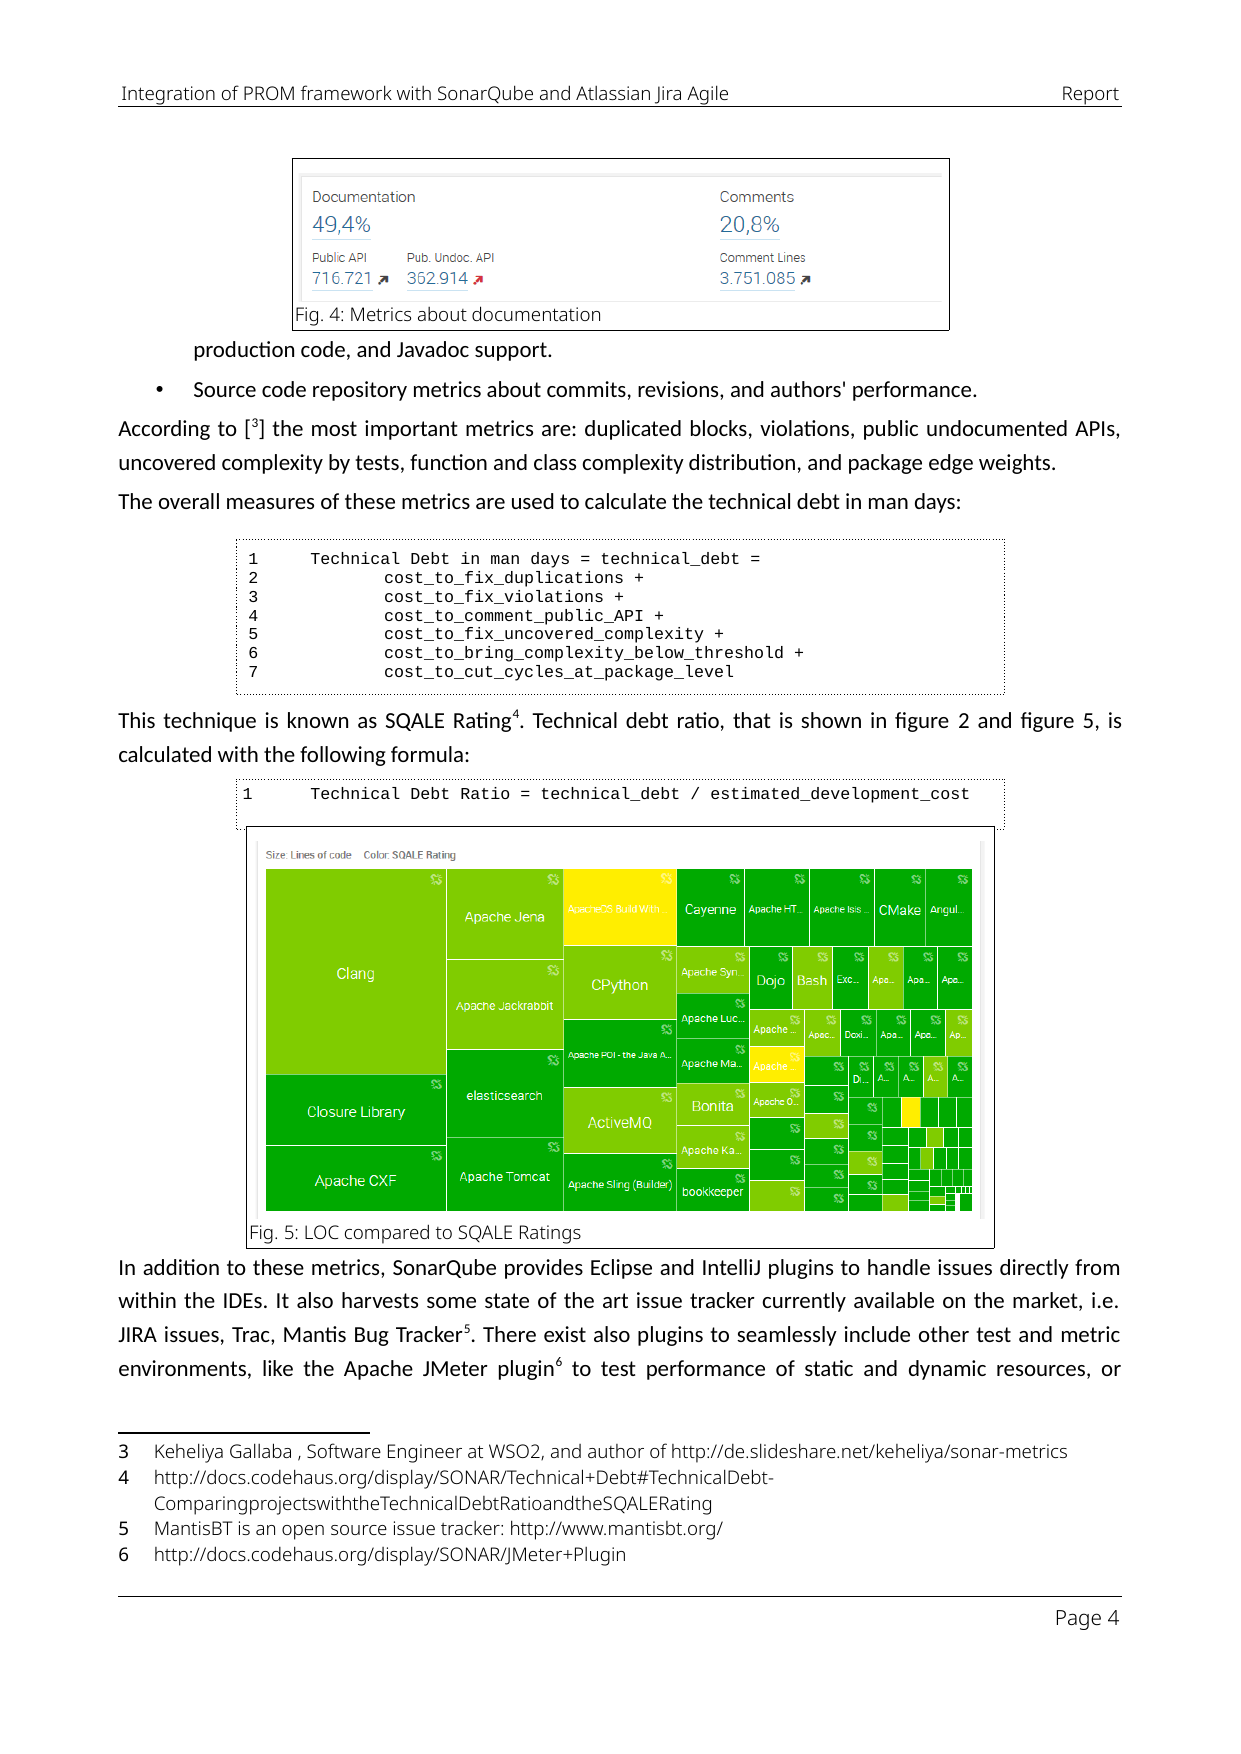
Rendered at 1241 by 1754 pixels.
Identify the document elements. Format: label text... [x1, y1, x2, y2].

text The overall measures of these metrics are used to calculate the technical debt in man days: [118, 487, 1122, 515]
text Keheliya Gallaba , Software Engineer at WSO2, and author of http://de.slideshare.net/keheliya/sonar-metrics [118, 1439, 1122, 1464]
text Fig. 5: LOC compared to SQALE Ratings [249, 841, 991, 1244]
text According to [] the most important metrics are: duplicated blocks, violations, public undocumented APIs, uncovered complexity by tests, function and class complexity distribution, and package edge weights. [118, 414, 1122, 476]
text In addition to these metrics, SonarQube provides Eclipse and IntelliJ plugins to handle issues directly from within the IDEs. It also harvests some state of the art issue tracker currently available on the market, i.e. JIRA issues, Trac, Mantis Bug Tracker. There exist also plugins to seamlessly include other test and metric environments, like the Apache JMeter plugin to test performance of static and dynamic resources, or Pitest to handle mutation testing. [247, 827, 994, 1248]
list Technical Debt Ratio = technical_debt / estimated_development_cost [236, 779, 1004, 829]
picture [298, 173, 942, 302]
list [293, 159, 949, 330]
list cost_to_fix_uncovered_complexity + [236, 614, 1004, 633]
list cost_to_fix_violations + [236, 576, 1004, 595]
text In addition to these metrics, SonarQube provides Eclipse and IntelliJ plugins to handle issues directly from within the IDEs. It also harvests some state of the art issue tracker currently available on the market, i.e. JIRA issues, Trac, Mantis Bug Tracker. There exist also plugins to seamlessly include other test and metric environments, like the Apache JMeter plugin to test performance of static and dynamic resources, or Pitest to handle mutation testing. [118, 829, 1122, 1382]
picture [255, 841, 985, 1219]
list production code, and Javadoc support. [156, 136, 1122, 363]
text This technique is known as SQALE Rating. Technical debt ratio, that is shown in figure 2 and figure 5, is calculated with the following formula: [118, 706, 1122, 768]
list Fig. 4: Metrics about documentation [294, 174, 946, 327]
list cost_to_comment_public_API + [236, 595, 1004, 614]
text MantisBT is an open source issue tracker: http://www.mantisbt.org/ [118, 1515, 1122, 1541]
list cost_to_fix_duplications + [236, 557, 1004, 576]
text http://docs.codehaus.org/display/SONAR/JMeter+Plugin [118, 1541, 1122, 1566]
list cost_to_cut_cycles_at_package_level [236, 652, 1004, 694]
list Technical Debt in man days = technical_debt = [236, 539, 1004, 557]
text http://docs.codehaus.org/display/SONAR/Technical+Debt#TechnicalDebt-ComparingprojectswiththeTechnicalDebtRatioandtheSQALERating [118, 1464, 1122, 1515]
list Source code repository metrics about commits, revisions, and authors' performance. [156, 375, 1122, 403]
list cost_to_bring_complexity_below_threshold + [236, 633, 1004, 652]
